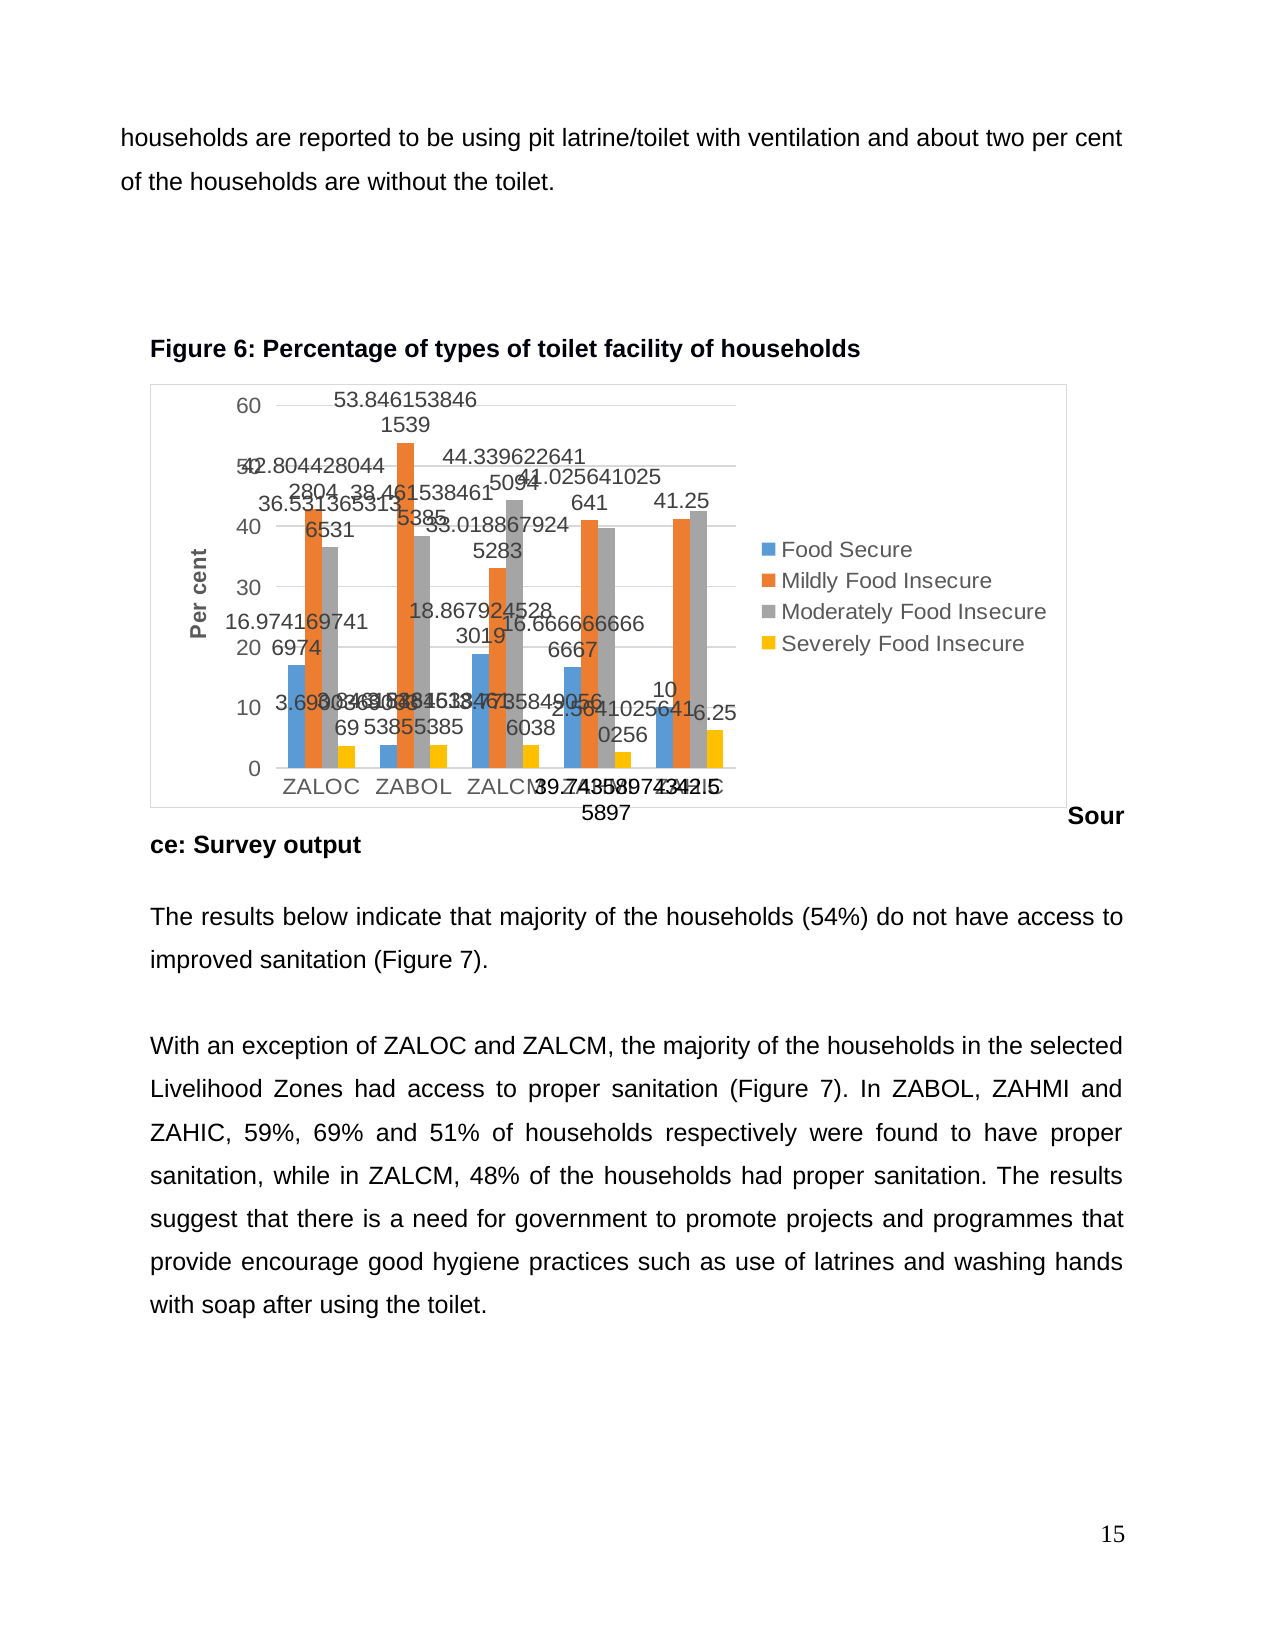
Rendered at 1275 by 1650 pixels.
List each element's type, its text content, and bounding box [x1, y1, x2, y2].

text The results below indicate that majority of the households (54%) do not have access to improved sanitation (Figure 7). [150, 902, 1125, 974]
text households are reported to be using pit latrine/toilet with ventilation and about two per cent of the households are without the toilet. [120, 123, 1125, 195]
text With an exception of ZALOC and ZALCM, the majority of the households in the selected Livelihood Zones had access to proper sanitation (Figure 7). In ZABOL, ZAHMI and ZAHIC, 59%, 69% and 51% of households respectively were found to have proper sanitation, while in ZALCM, 48% of the households had proper sanitation. The results suggest that there is a need for government to promote projects and programmes that provide encourage good hygiene practices such as use of latrines and washing hands with soap after using the toilet. [150, 1031, 1125, 1319]
text Figure 6: Percentage of types of toilet facility of households [150, 334, 1125, 363]
text Source: Survey output [150, 383, 1125, 859]
